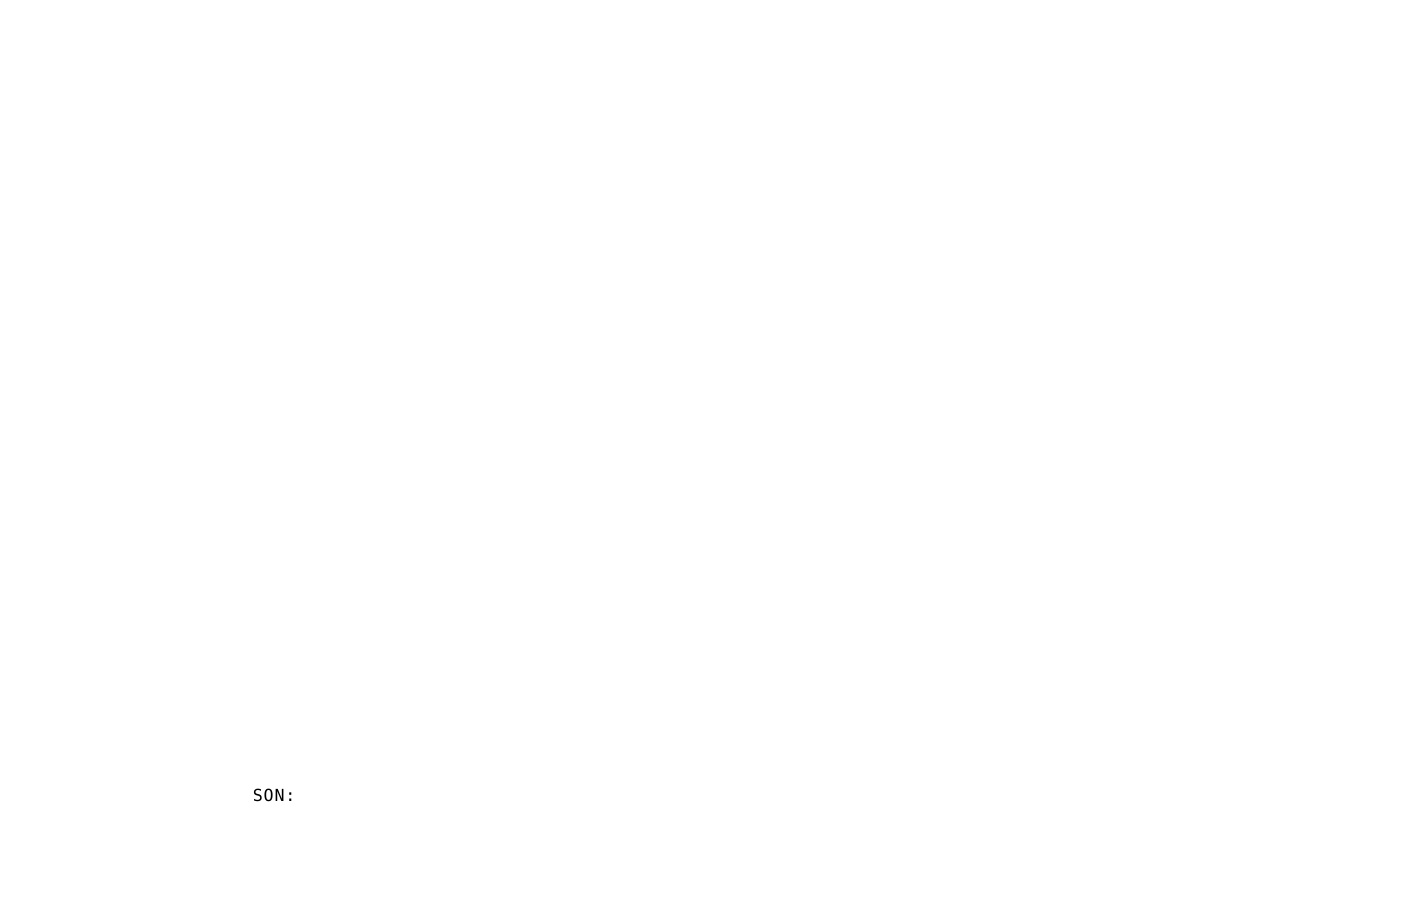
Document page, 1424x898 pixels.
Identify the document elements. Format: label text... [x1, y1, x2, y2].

table_cell <line.qty> [122, 514, 251, 544]
table_cell <o.y> [1197, 413, 1292, 442]
table_header <for each="line in o.lines"> [122, 484, 1314, 514]
table_cell <line.price_subtotal_igv> [1108, 514, 1314, 544]
table_cell </for> [122, 545, 1314, 574]
table_cell <o.street> [240, 372, 1292, 413]
table_header <o.name> [240, 330, 1292, 372]
table_cell <line.description> [251, 514, 1107, 544]
table_cell <o.month> [1079, 413, 1197, 442]
table_cell <o.doc_number> [240, 413, 889, 442]
table_cell <o.day> [890, 413, 1014, 442]
table_cell [1014, 413, 1079, 442]
